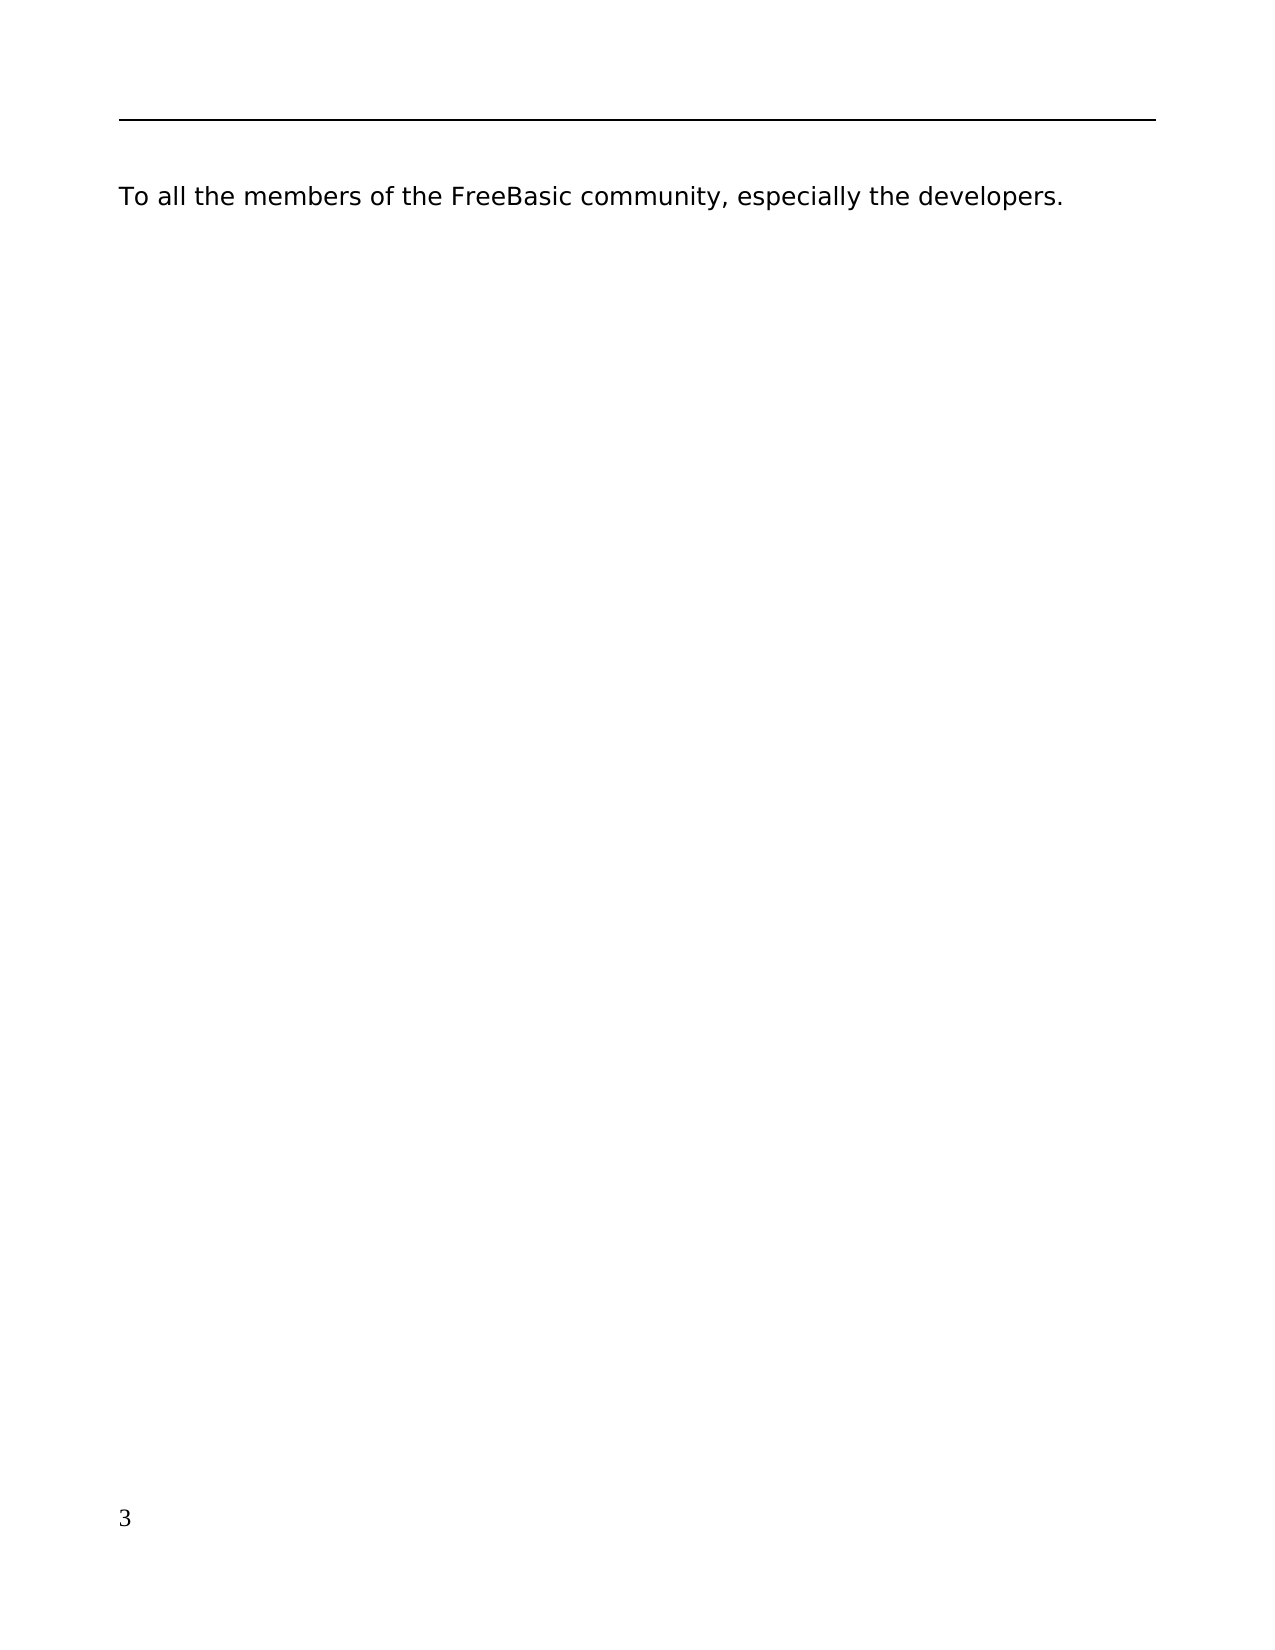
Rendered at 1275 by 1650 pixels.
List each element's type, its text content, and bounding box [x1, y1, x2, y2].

text To all the members of the FreeBasic community, especially the developers. [118, 182, 1156, 211]
